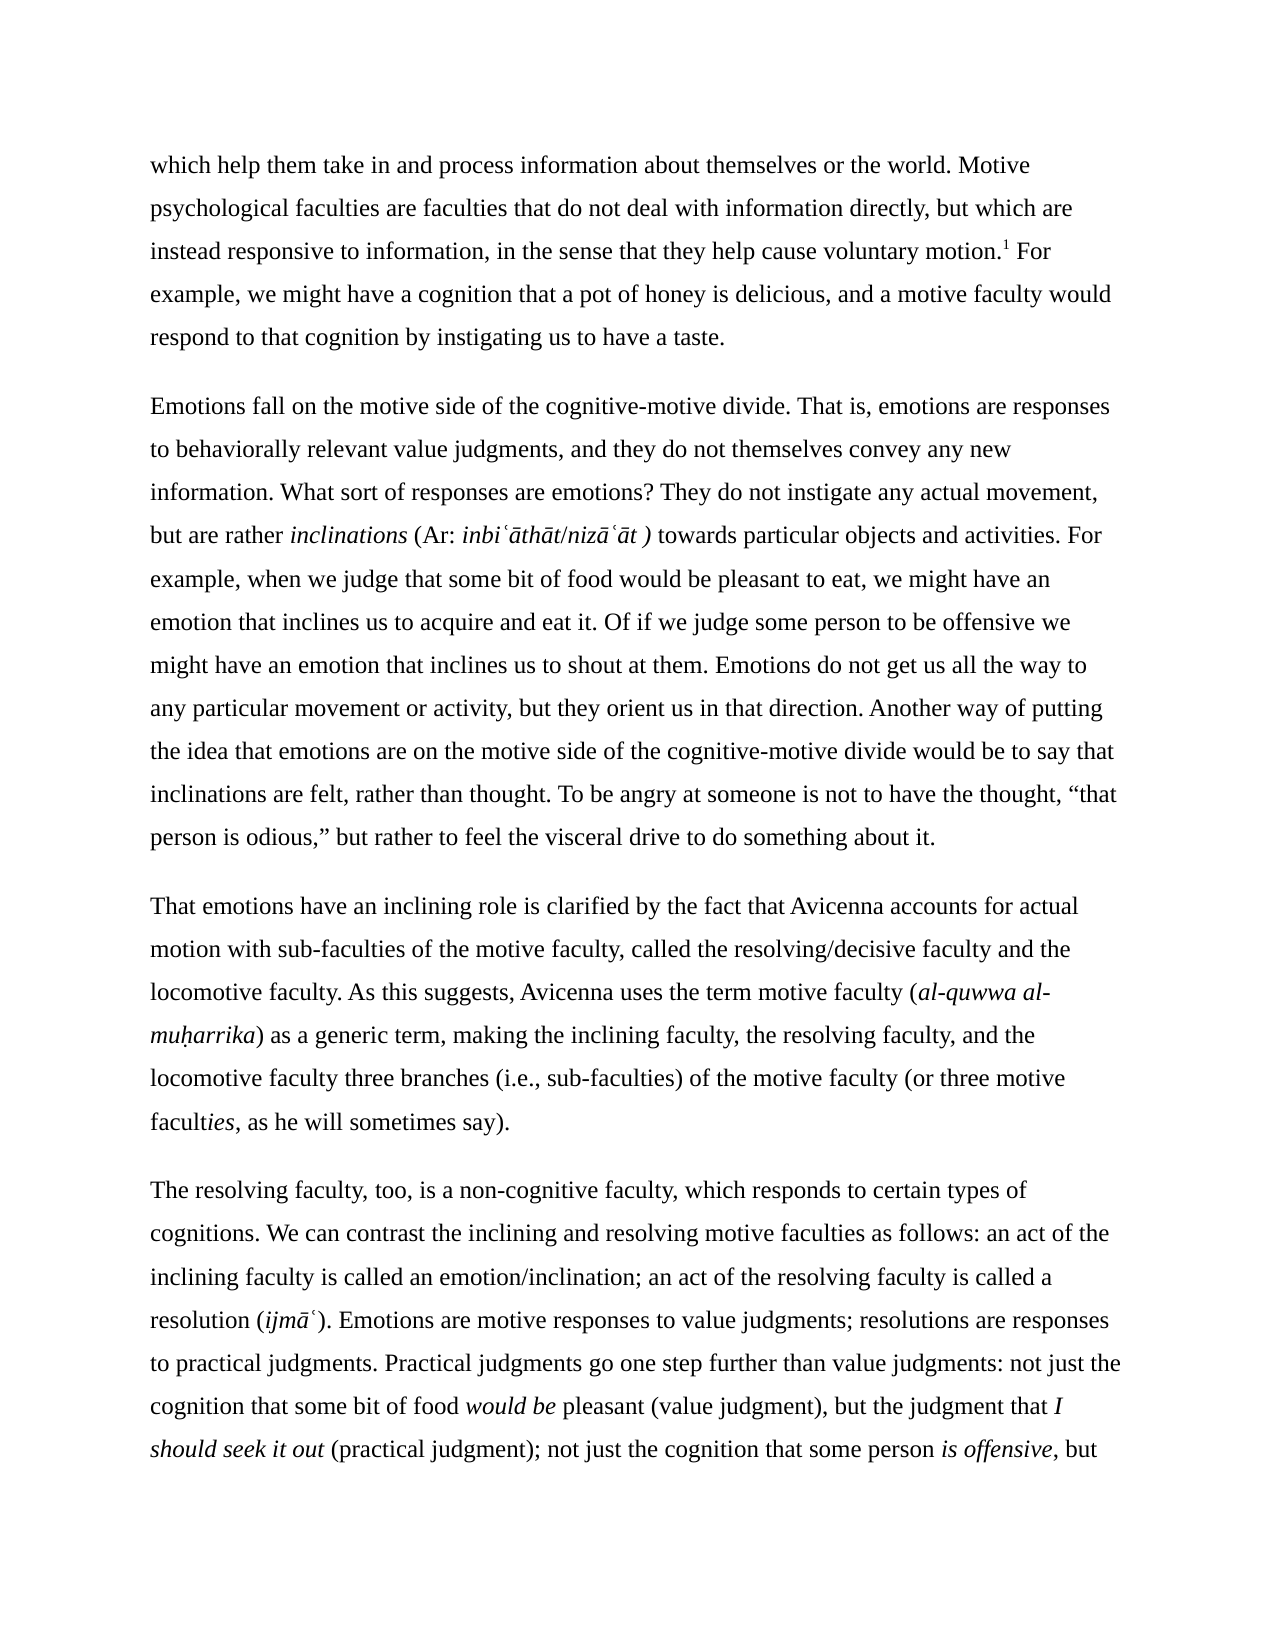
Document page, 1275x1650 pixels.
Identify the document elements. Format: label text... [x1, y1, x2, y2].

text That emotions have an inclining role is clarified by the fact that Avicenna accounts for actual motion with sub-faculties of the motive faculty, called the resolving/decisive faculty and the locomotive faculty. As this suggests, Avicenna uses the term motive faculty (al-quwwa al-muḥarrika) as a generic term, making the inclining faculty, the resolving faculty, and the locomotive faculty three branches (i.e., sub-faculties) of the motive faculty (or three motive faculties, as he will sometimes say). [150, 891, 1125, 1135]
text which help them take in and process information about themselves or the world. Motive psychological faculties are faculties that do not deal with information directly, but which are instead responsive to information, in the sense that they help cause voluntary motion. For example, we might have a cognition that a pot of honey is delicious, and a motive faculty would respond to that cognition by instigating us to have a taste. [150, 150, 1125, 351]
text The resolving faculty, too, is a non-cognitive faculty, which responds to certain types of cognitions. We can contrast the inclining and resolving motive faculties as follows: an act of the inclining faculty is called an emotion/inclination; an act of the resolving faculty is called a resolution (ijmāʿ). Emotions are motive responses to value judgments; resolutions are responses to practical judgments. Practical judgments go one step further than value judgments: not just the cognition that some bit of food would be pleasant (value judgment), but the judgment that I should seek it out (practical judgment); not just the cognition that some person is offensive, but [150, 1175, 1125, 1463]
text Emotions fall on the motive side of the cognitive-motive divide. That is, emotions are responses to behaviorally relevant value judgments, and they do not themselves convey any new information. What sort of responses are emotions? They do not instigate any actual movement, but are rather inclinations (Ar: inbiʿāthāt/nizāʿāt ) towards particular objects and activities. For example, when we judge that some bit of food would be pleasant to eat, we might have an emotion that inclines us to acquire and eat it. Of if we judge some person to be offensive we might have an emotion that inclines us to shout at them. Emotions do not get us all the way to any particular movement or activity, but they orient us in that direction. Another way of putting the idea that emotions are on the motive side of the cognitive-motive divide would be to say that inclinations are felt, rather than thought. To be angry at someone is not to have the thought, “that person is odious,” but rather to feel the visceral drive to do something about it. [150, 391, 1125, 851]
